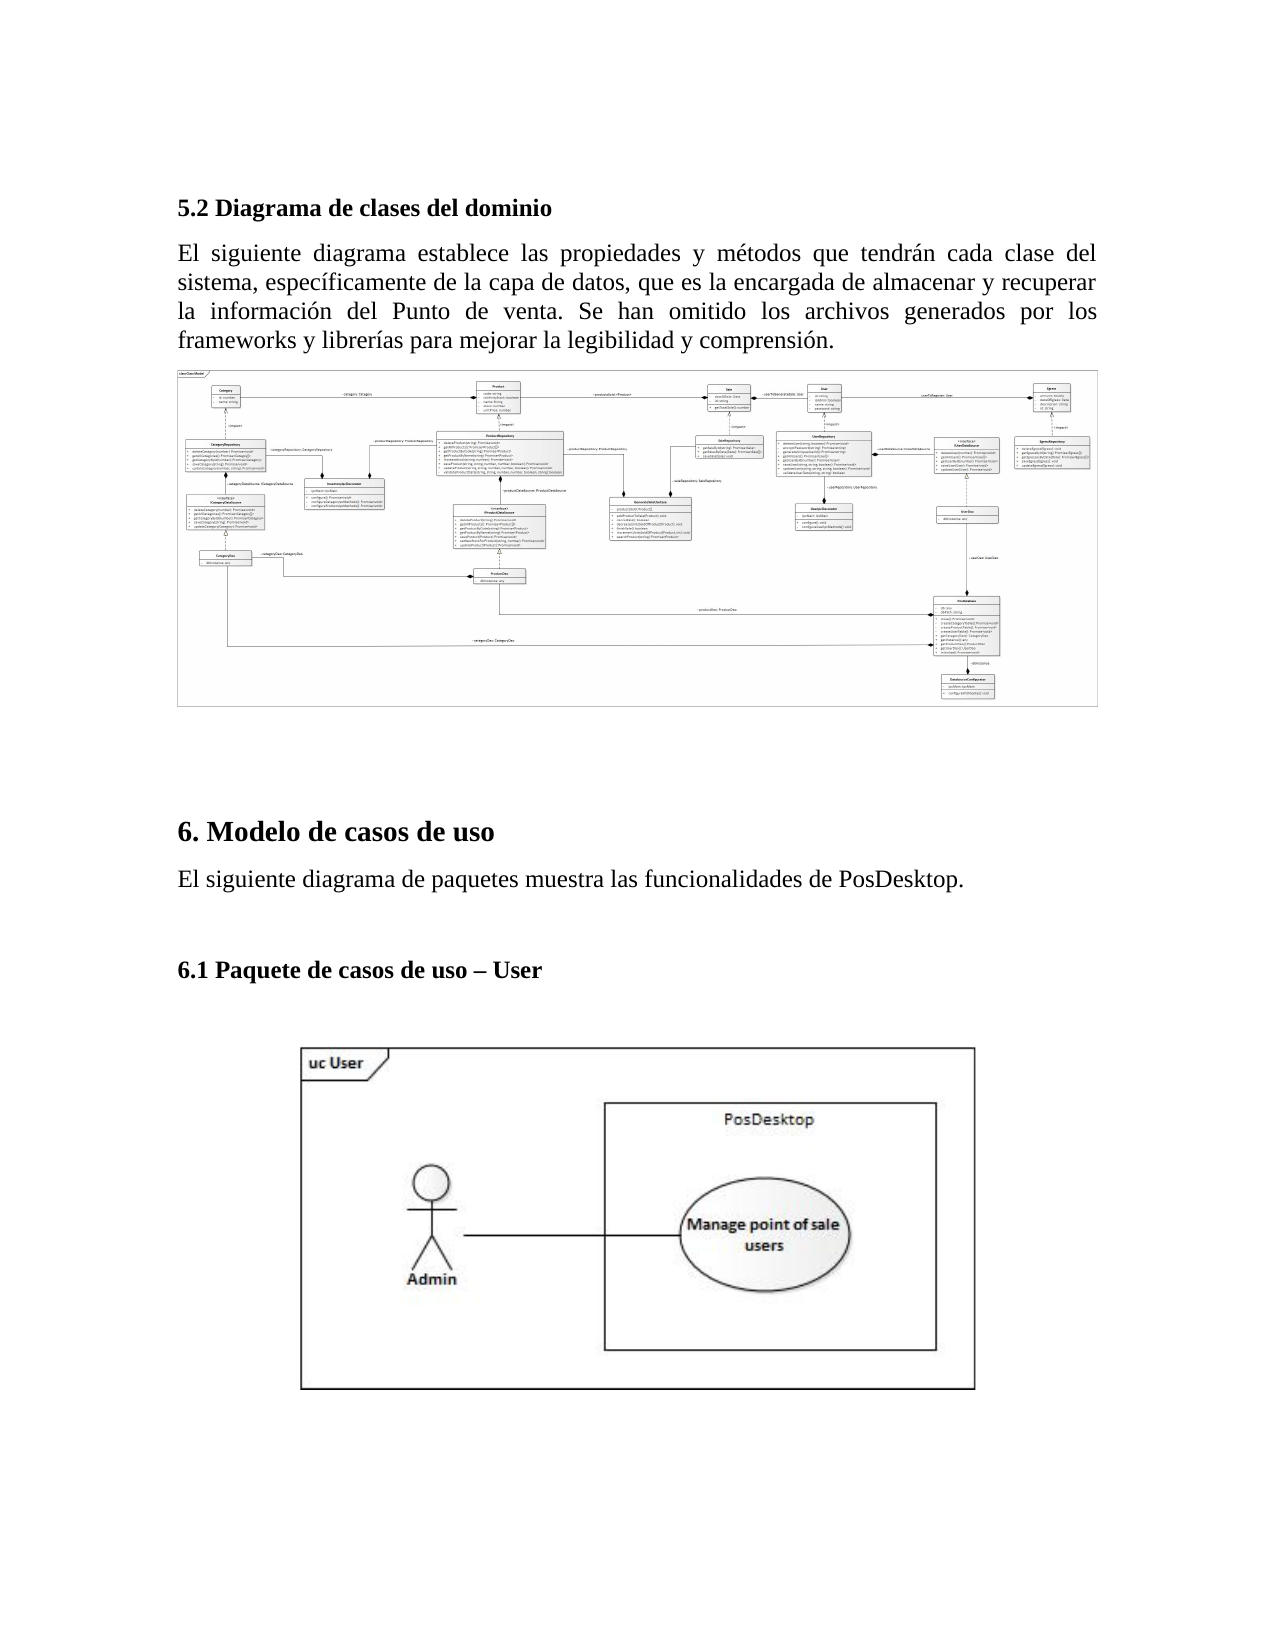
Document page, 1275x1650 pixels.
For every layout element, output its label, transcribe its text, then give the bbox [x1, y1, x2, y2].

text 5.2 Diagrama de clases del dominio [177, 193, 1098, 222]
text 6. Modelo de casos de uso [177, 814, 1098, 848]
picture [299, 1046, 976, 1390]
text 6.1 Paquete de casos de uso – User [177, 955, 1098, 984]
text El siguiente diagrama de paquetes muestra las funcionalidades de PosDesktop. [177, 864, 1098, 893]
text El siguiente diagrama establece las propiedades y métodos que tendrán cada clase del sistema, específicamente de la capa de datos, que es la encargada de almacenar y recuperar la información del Punto de venta. Se han omitido los archivos generados por los frameworks y librerías para mejorar la legibilidad y comprensión. [177, 238, 1098, 353]
picture [177, 370, 1098, 707]
